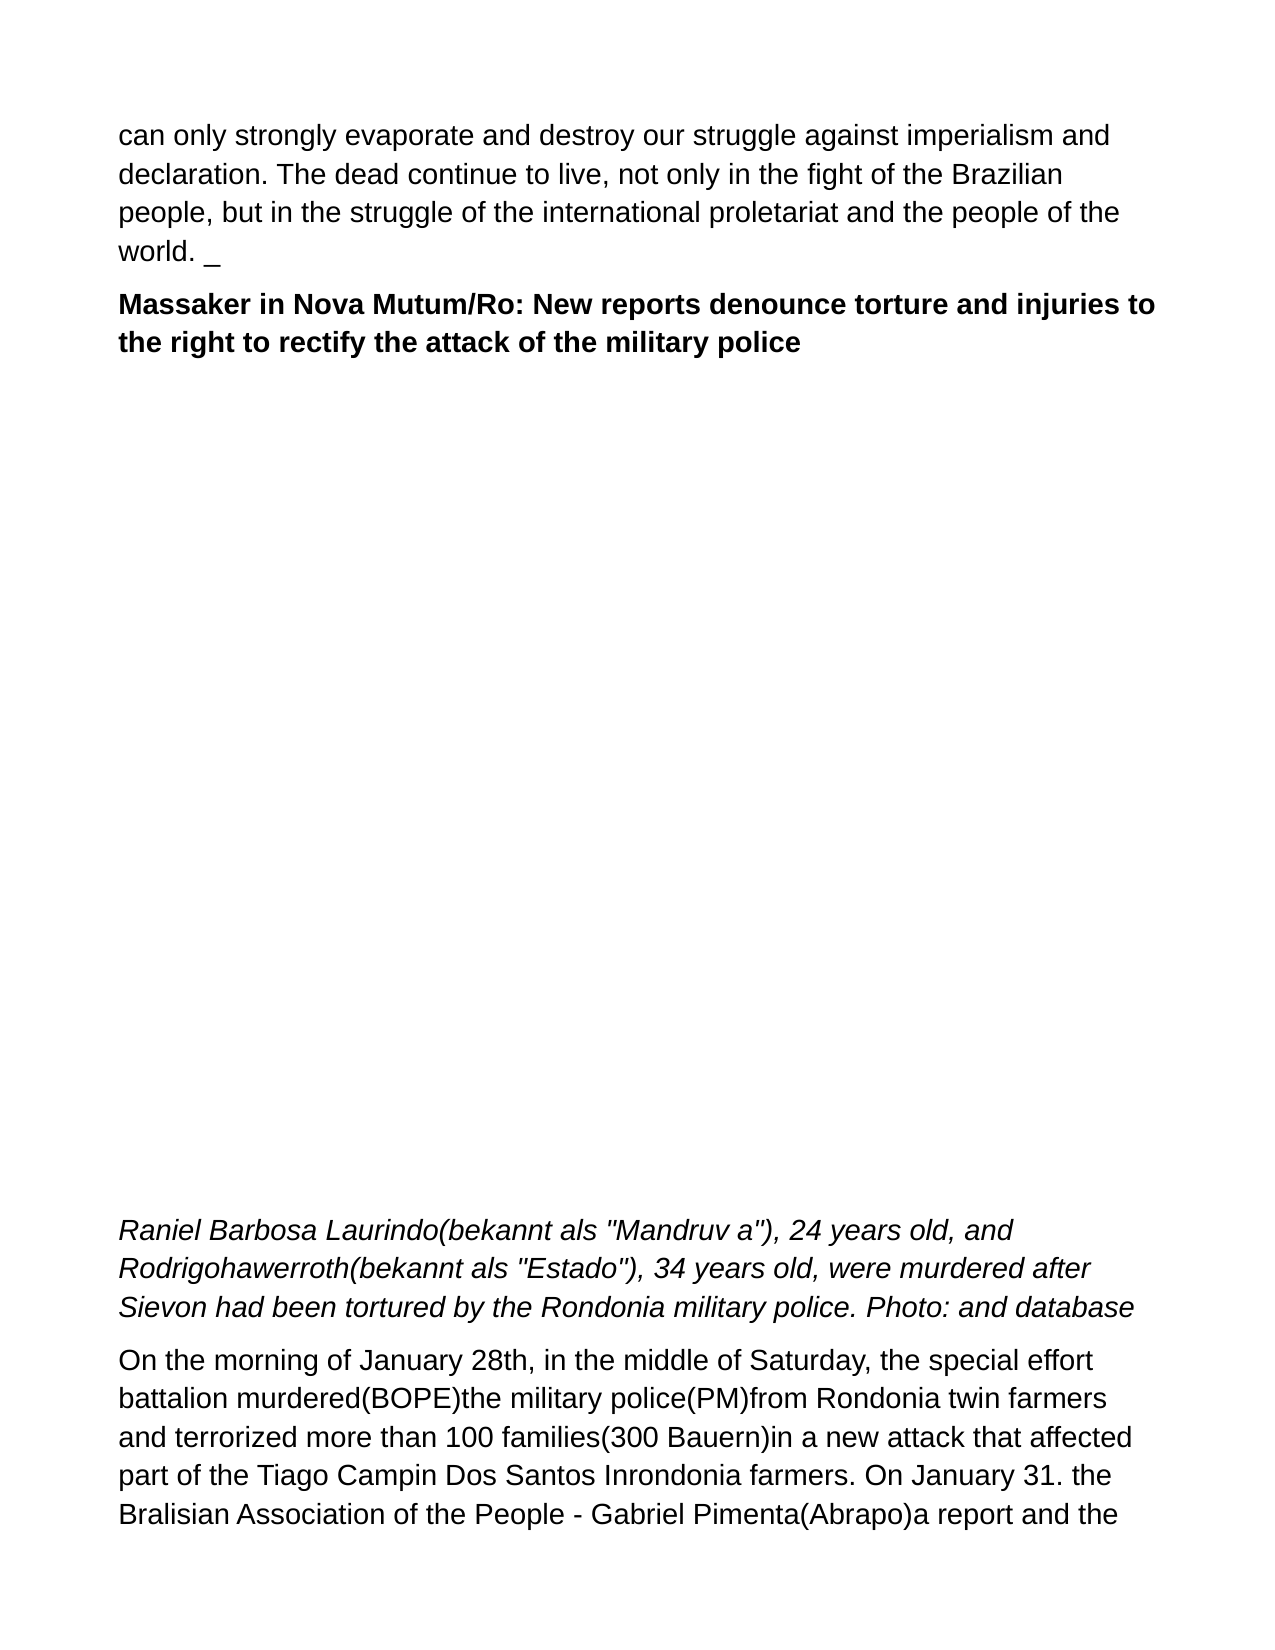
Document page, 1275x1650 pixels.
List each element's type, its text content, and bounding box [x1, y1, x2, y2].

text Massaker in Nova Mutum/Ro: New reports denounce torture and injuries to the right to rectify the attack of the military police [118, 287, 1157, 359]
text can only strongly evaporate and destroy our struggle against imperialism and declaration. The dead continue to live, not only in the fight of the Brazilian people, but in the struggle of the international proletariat and the people of the world. _ [118, 118, 1157, 267]
text Raniel Barbosa Laurindo(bekannt als "Mandruv a"), 24 years old, and Rodrigohawerroth(bekannt als "Estado"), 34 years old, were murdered after Sievon had been tortured by the Rondonia military police. Photo: and database [118, 1212, 1157, 1323]
text On the morning of January 28th, in the middle of Saturday, the special effort battalion murdered(BOPE)the military police(PM)from Rondonia twin farmers and terrorized more than 100 families(300 Bauern)in a new attack that affected part of the Tiago Campin Dos Santos Inrondonia farmers. On January 31. the Bralisian Association of the People - Gabriel Pimenta(Abrapo)a report and the [118, 1343, 1157, 1530]
